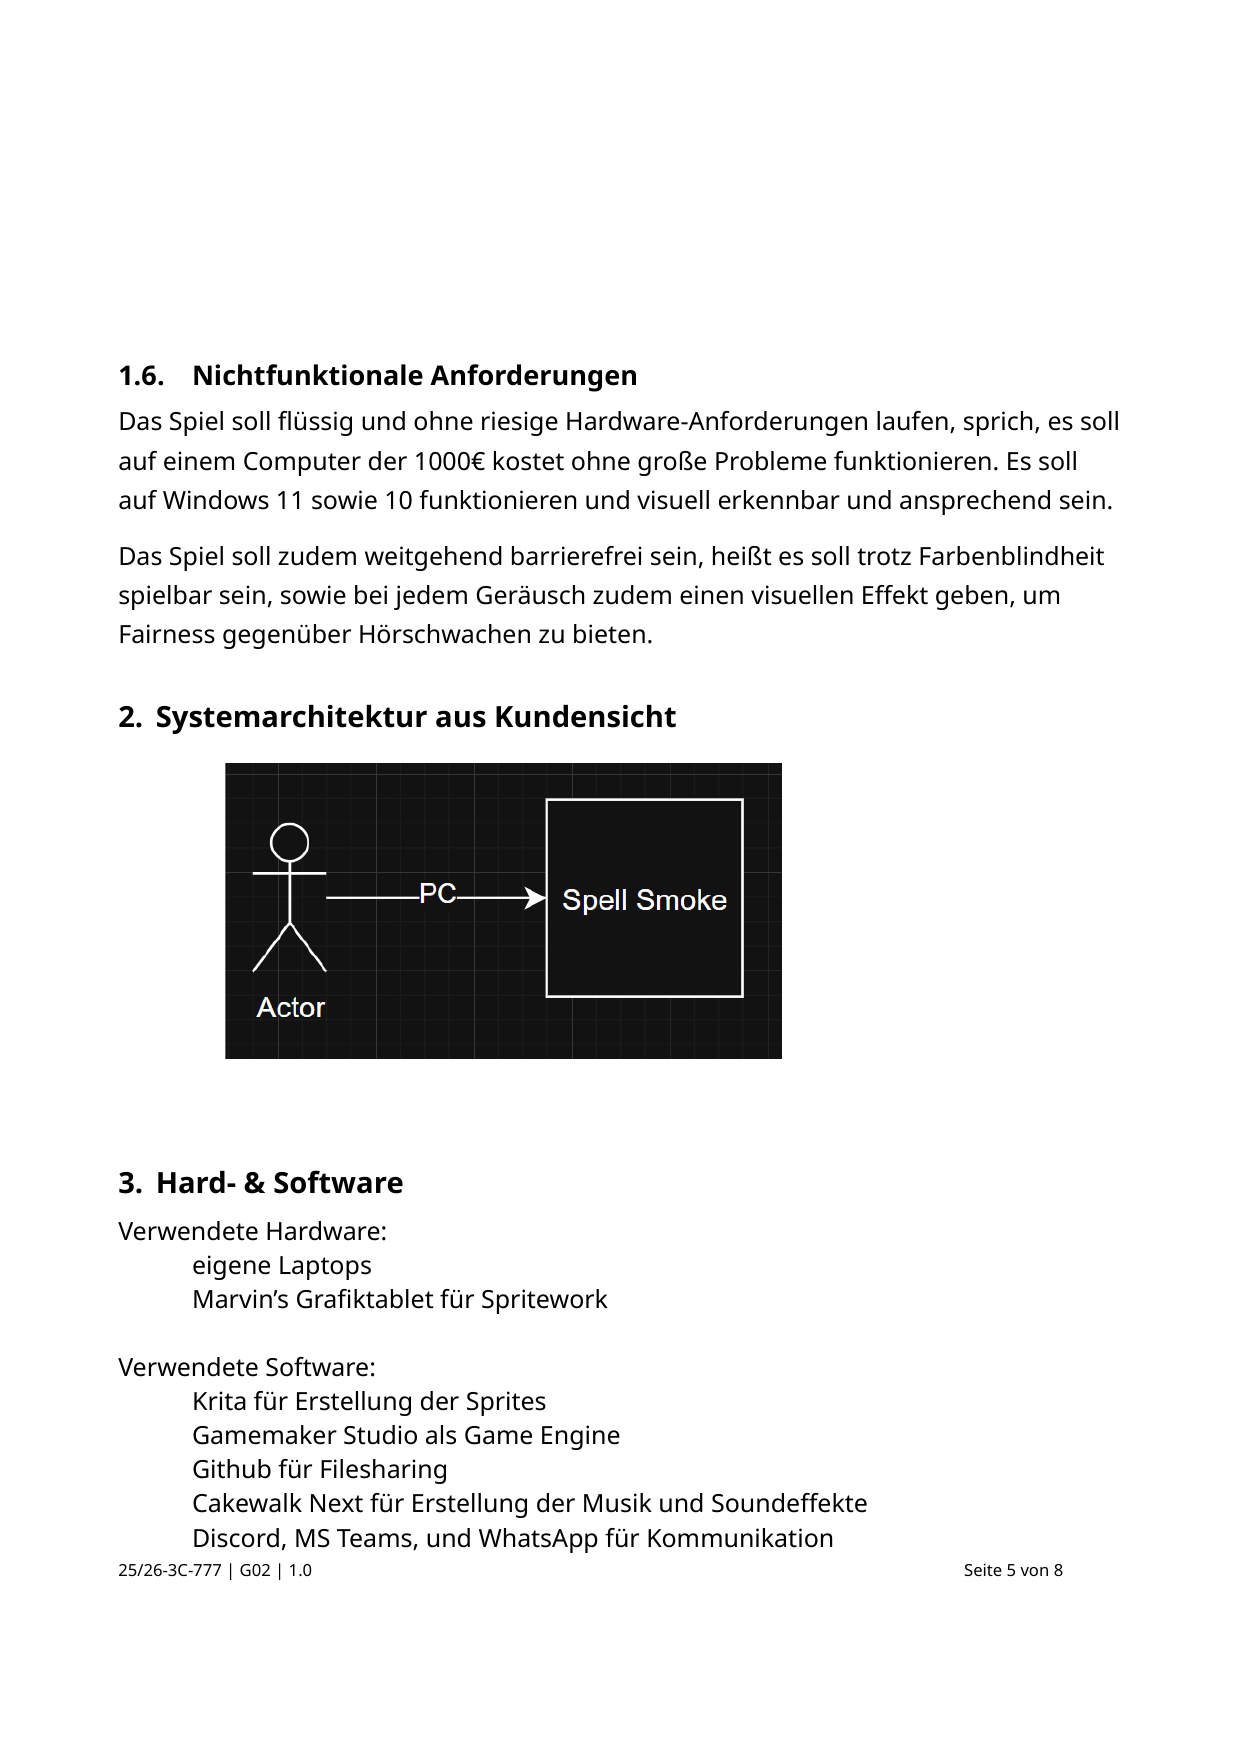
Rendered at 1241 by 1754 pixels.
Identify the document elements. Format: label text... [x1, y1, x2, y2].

subtitle Systemarchitektur aus Kundensicht [118, 697, 1122, 735]
text Discord, MS Teams, und WhatsApp für Kommunikation [118, 1520, 1122, 1554]
text Cakewalk Next für Erstellung der Musik und Soundeffekte [118, 1486, 1122, 1520]
subtitle Nichtfunktionale Anforderungen [118, 362, 1122, 391]
text eigene Laptops [118, 1248, 1122, 1282]
text Krita für Erstellung der Sprites [118, 1384, 1122, 1418]
picture [225, 763, 782, 1059]
text Gamemaker Studio als Game Engine [118, 1418, 1122, 1452]
text Das Spiel soll flüssig und ohne riesige Hardware-Anforderungen laufen, sprich, es soll auf einem Computer der 1000€ kostet ohne große Probleme funktionieren. Es soll auf Windows 11 sowie 10 funktionieren und visuell erkennbar und ansprechend sein. [118, 404, 1122, 516]
text Github für Filesharing [118, 1452, 1122, 1486]
text Verwendete Hardware: [118, 1214, 1122, 1248]
subtitle Hard- & Software [118, 1164, 1122, 1201]
text Marvin’s Grafiktablet für Spritework [118, 1282, 1122, 1316]
text Das Spiel soll zudem weitgehend barrierefrei sein, heißt es soll trotz Farbenblindheit spielbar sein, sowie bei jedem Geräusch zudem einen visuellen Effekt geben, um Fairness gegenüber Hörschwachen zu bieten. [118, 538, 1122, 651]
text Verwendete Software: [118, 1350, 1122, 1384]
